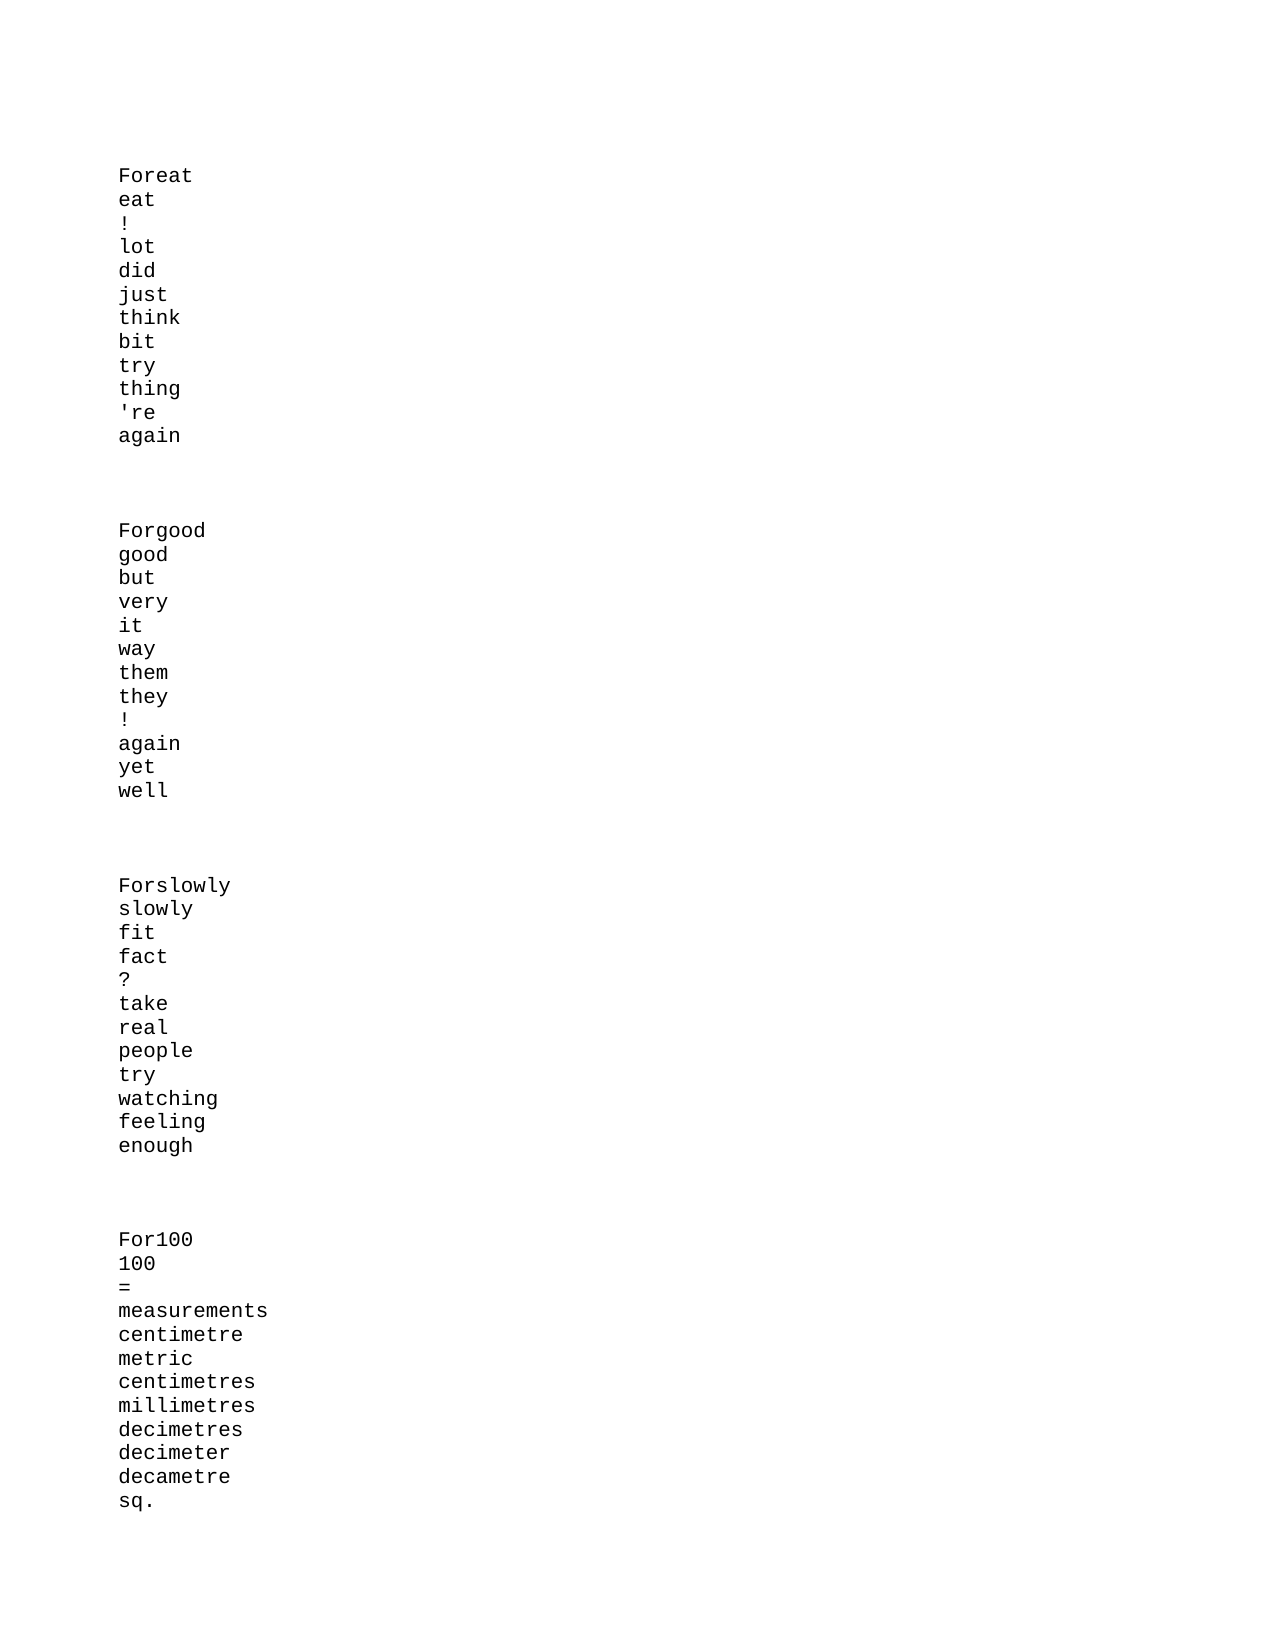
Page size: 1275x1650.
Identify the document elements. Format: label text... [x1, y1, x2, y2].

text slowly [118, 898, 1157, 922]
text good [118, 544, 1157, 567]
text For100 [118, 1229, 1157, 1253]
text eat [118, 189, 1157, 213]
text fit [118, 922, 1157, 946]
text Foreat [118, 165, 1157, 189]
text well [118, 780, 1157, 804]
text bit [118, 331, 1157, 354]
text very [118, 591, 1157, 615]
text measurements [118, 1300, 1157, 1324]
text ? [118, 969, 1157, 993]
text 100 [118, 1253, 1157, 1277]
text Forgood [118, 520, 1157, 544]
text fact [118, 946, 1157, 969]
text yet [118, 757, 1157, 780]
text centimetres [118, 1371, 1157, 1395]
text it [118, 615, 1157, 638]
text take [118, 993, 1157, 1017]
text millimetres [118, 1395, 1157, 1419]
text ! [118, 709, 1157, 733]
text sq. [118, 1489, 1157, 1513]
text lot [118, 236, 1157, 260]
text centimetre [118, 1324, 1157, 1348]
text decimetres [118, 1419, 1157, 1442]
text thing [118, 378, 1157, 402]
text them [118, 662, 1157, 686]
text = [118, 1277, 1157, 1300]
text enough [118, 1135, 1157, 1158]
text 're [118, 402, 1157, 426]
text try [118, 354, 1157, 378]
text metric [118, 1348, 1157, 1371]
text try [118, 1064, 1157, 1088]
text ! [118, 213, 1157, 236]
text watching [118, 1088, 1157, 1111]
text but [118, 567, 1157, 591]
text again [118, 426, 1157, 449]
text people [118, 1040, 1157, 1064]
text way [118, 638, 1157, 662]
text did [118, 260, 1157, 284]
text feeling [118, 1111, 1157, 1135]
text decimeter [118, 1442, 1157, 1466]
text decametre [118, 1466, 1157, 1489]
text think [118, 307, 1157, 331]
text they [118, 686, 1157, 709]
text again [118, 733, 1157, 757]
text real [118, 1017, 1157, 1040]
text Forslowly [118, 875, 1157, 898]
text just [118, 284, 1157, 307]
